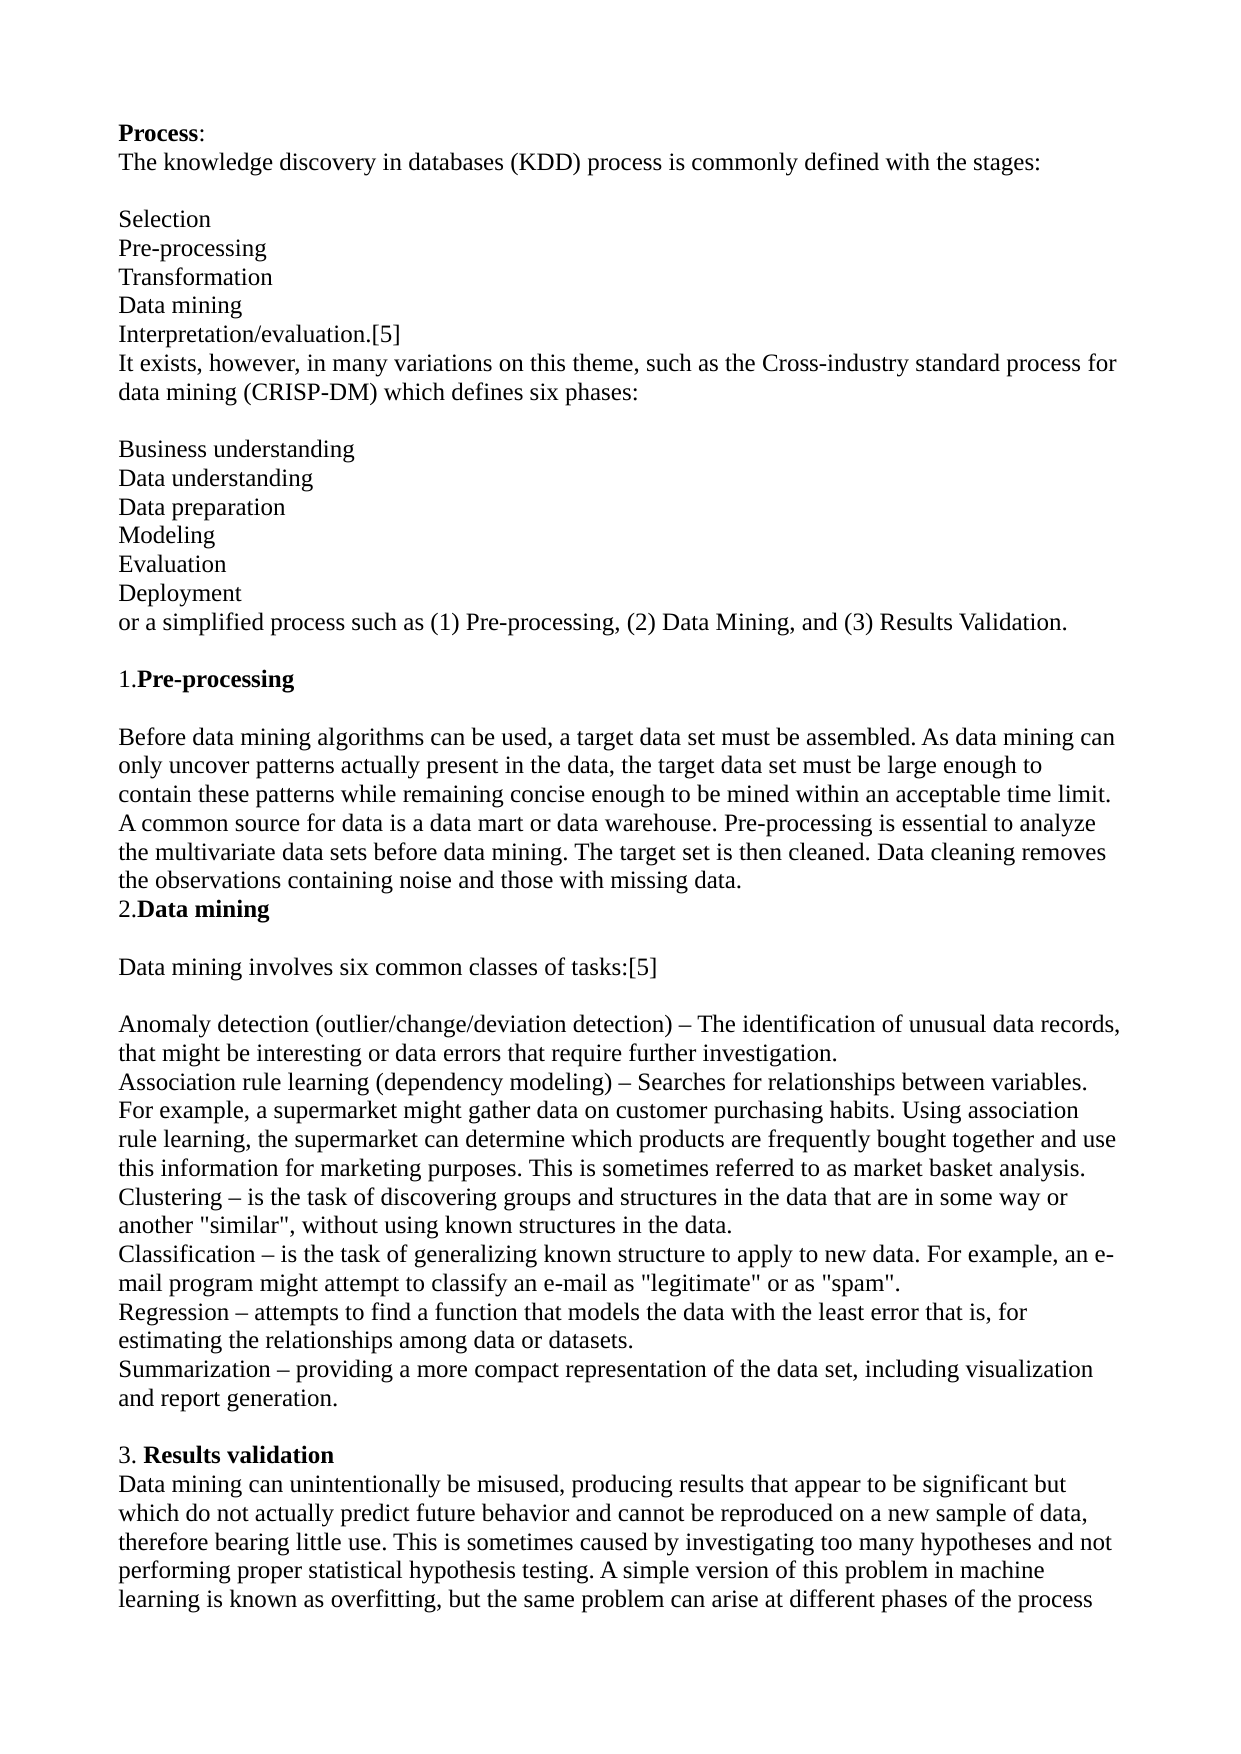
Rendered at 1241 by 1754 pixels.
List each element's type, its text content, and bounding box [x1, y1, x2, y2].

text or a simplified process such as (1) Pre-processing, (2) Data Mining, and (3) Results Validation. [118, 607, 1122, 636]
text Deployment [118, 578, 1122, 607]
text Data mining can unintentionally be misused, producing results that appear to be significant but which do not actually predict future behavior and cannot be reproduced on a new sample of data, therefore bearing little use. This is sometimes caused by investigating too many hypotheses and not performing proper statistical hypothesis testing. A simple version of this problem in machine learning is known as overfitting, but the same problem can arise at different phases of the process [118, 1469, 1122, 1613]
text Regression – attempts to find a function that models the data with the least error that is, for estimating the relationships among data or datasets. [118, 1297, 1122, 1354]
text Interpretation/evaluation.[5] [118, 319, 1122, 348]
text Data understanding [118, 463, 1122, 492]
text Modeling [118, 521, 1122, 549]
text Summarization – providing a more compact representation of the data set, including visualization and report generation. [118, 1354, 1122, 1412]
text 1.Pre-processing [118, 664, 1122, 693]
text Data preparation [118, 492, 1122, 521]
text Evaluation [118, 549, 1122, 578]
text Association rule learning (dependency modeling) – Searches for relationships between variables. For example, a supermarket might gather data on customer purchasing habits. Using association rule learning, the supermarket can determine which products are frequently bought together and use this information for marketing purposes. This is sometimes referred to as market basket analysis. [118, 1067, 1122, 1182]
text Transformation [118, 262, 1122, 291]
text Data mining [118, 291, 1122, 319]
text Anomaly detection (outlier/change/deviation detection) – The identification of unusual data records, that might be interesting or data errors that require further investigation. [118, 1009, 1122, 1067]
text It exists, however, in many variations on this theme, such as the Cross-industry standard process for data mining (CRISP-DM) which defines six phases: [118, 348, 1122, 406]
text 2.Data mining [118, 894, 1122, 923]
text Classification – is the task of generalizing known structure to apply to new data. For example, an e-mail program might attempt to classify an e-mail as "legitimate" or as "spam". [118, 1239, 1122, 1297]
text The knowledge discovery in databases (KDD) process is commonly defined with the stages: [118, 147, 1122, 176]
text Pre-processing [118, 233, 1122, 262]
text Clustering – is the task of discovering groups and structures in the data that are in some way or another "similar", without using known structures in the data. [118, 1182, 1122, 1239]
text Business understanding [118, 434, 1122, 463]
text Selection [118, 204, 1122, 233]
text Data mining involves six common classes of tasks:[5] [118, 952, 1122, 981]
text Before data mining algorithms can be used, a target data set must be assembled. As data mining can only uncover patterns actually present in the data, the target data set must be large enough to contain these patterns while remaining concise enough to be mined within an acceptable time limit. A common source for data is a data mart or data warehouse. Pre-processing is essential to analyze the multivariate data sets before data mining. The target set is then cleaned. Data cleaning removes the observations containing noise and those with missing data. [118, 722, 1122, 894]
text Process: [118, 118, 1122, 147]
text 3. Results validation [118, 1441, 1122, 1469]
